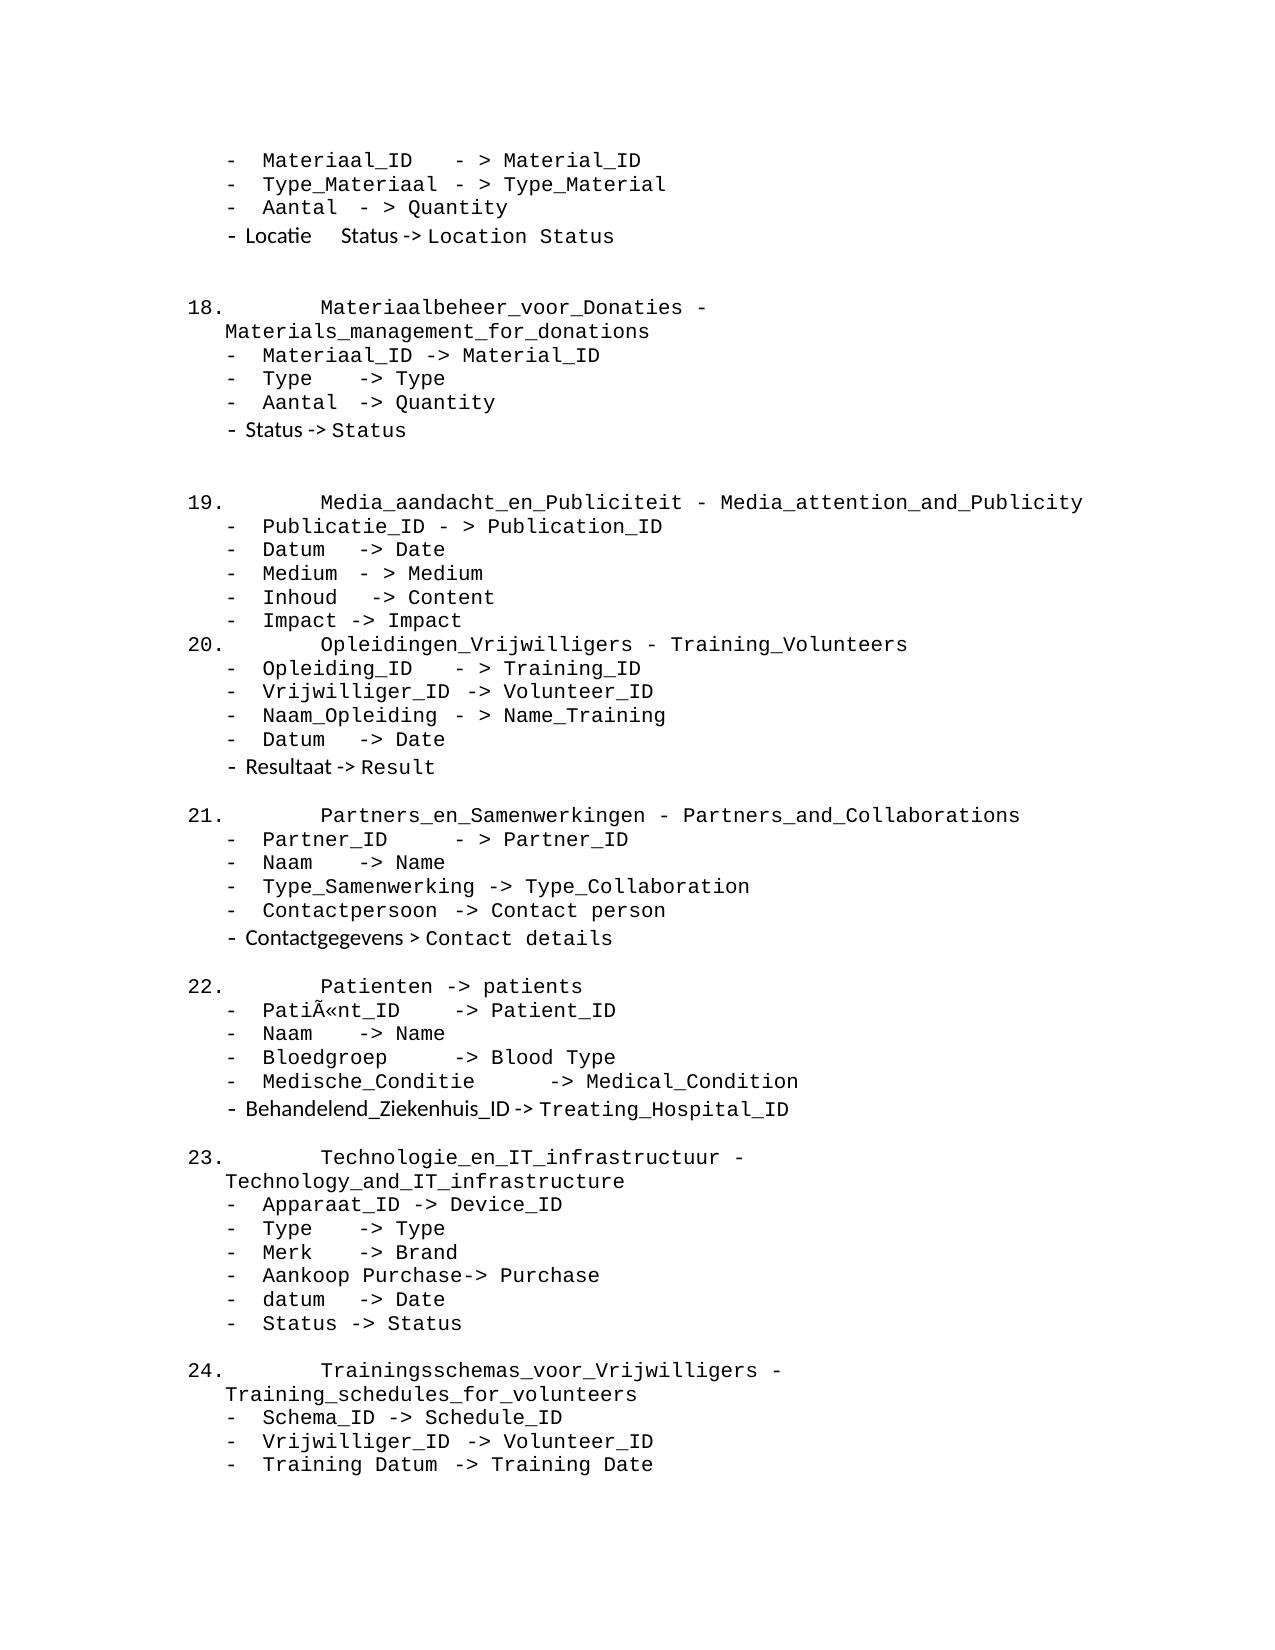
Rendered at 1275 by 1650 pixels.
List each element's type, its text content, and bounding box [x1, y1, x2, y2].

list Medische_Conditie -> Medical_Condition [225, 1071, 1125, 1094]
list Naam -> Name [225, 1023, 1125, 1047]
list Inhoud -> Content [225, 587, 1125, 610]
list Partners_en_Samenwerkingen - Partners_and_Collaborations [187, 805, 1125, 829]
list PatiÃ«nt_ID -> Patient_ID [225, 1000, 1125, 1023]
list Vrijwilliger_ID -> Volunteer_ID [225, 681, 1125, 705]
list Bloedgroep -> Blood Type [225, 1047, 1125, 1071]
list Merk -> Brand [225, 1242, 1125, 1265]
list Trainingsschemas_voor_Vrijwilligers - Training_schedules_for_volunteers [187, 1360, 1125, 1407]
list Apparaat_ID -> Device_ID [225, 1194, 1125, 1218]
list Resultaat -> Result [225, 752, 1125, 781]
list Medium - > Medium [225, 563, 1125, 587]
list Impact -> Impact [225, 610, 1125, 634]
list Type -> Type [225, 368, 1125, 392]
list Publicatie_ID - > Publication_ID [225, 516, 1125, 539]
list Type_Samenwerking -> Type_Collaboration [225, 876, 1125, 899]
list Locatie Status -> Location Status [225, 221, 1125, 250]
list datum -> Date [225, 1289, 1125, 1313]
list Materiaal_ID - > Material_ID [225, 150, 1125, 174]
list Type -> Type [225, 1218, 1125, 1242]
list Naam -> Name [225, 852, 1125, 876]
list Schema_ID -> Schedule_ID [225, 1407, 1125, 1431]
list Datum -> Date [225, 728, 1125, 752]
list Technologie_en_IT_infrastructuur - Technology_and_IT_infrastructure [187, 1147, 1125, 1194]
list Materiaalbeheer_voor_Donaties - Materials_management_for_donations [187, 297, 1125, 345]
list Datum -> Date [225, 539, 1125, 563]
list Materiaal_ID -> Material_ID [225, 345, 1125, 368]
list Contactgegevens > Contact details [225, 923, 1125, 952]
list Patienten -> patients [187, 976, 1125, 1000]
list Training Datum -> Training Date [225, 1454, 1125, 1478]
list Contactpersoon -> Contact person [225, 899, 1125, 923]
list Status -> Status [225, 416, 1125, 445]
list Opleidingen_Vrijwilligers - Training_Volunteers [187, 634, 1125, 658]
list Type_Materiaal - > Type_Material [225, 174, 1125, 197]
list Behandelend_Ziekenhuis_ID -> Treating_Hospital_ID [225, 1094, 1125, 1123]
list Media_aandacht_en_Publiciteit - Media_attention_and_Publicity [187, 492, 1125, 516]
list Opleiding_ID - > Training_ID [225, 658, 1125, 681]
list Aantal - > Quantity [225, 197, 1125, 221]
list Vrijwilliger_ID -> Volunteer_ID [225, 1431, 1125, 1454]
list Naam_Opleiding - > Name_Training [225, 705, 1125, 728]
list Aantal -> Quantity [225, 392, 1125, 416]
list Status -> Status [225, 1313, 1125, 1336]
list Partner_ID - > Partner_ID [225, 829, 1125, 852]
list Aankoop Purchase-> Purchase [225, 1265, 1125, 1289]
